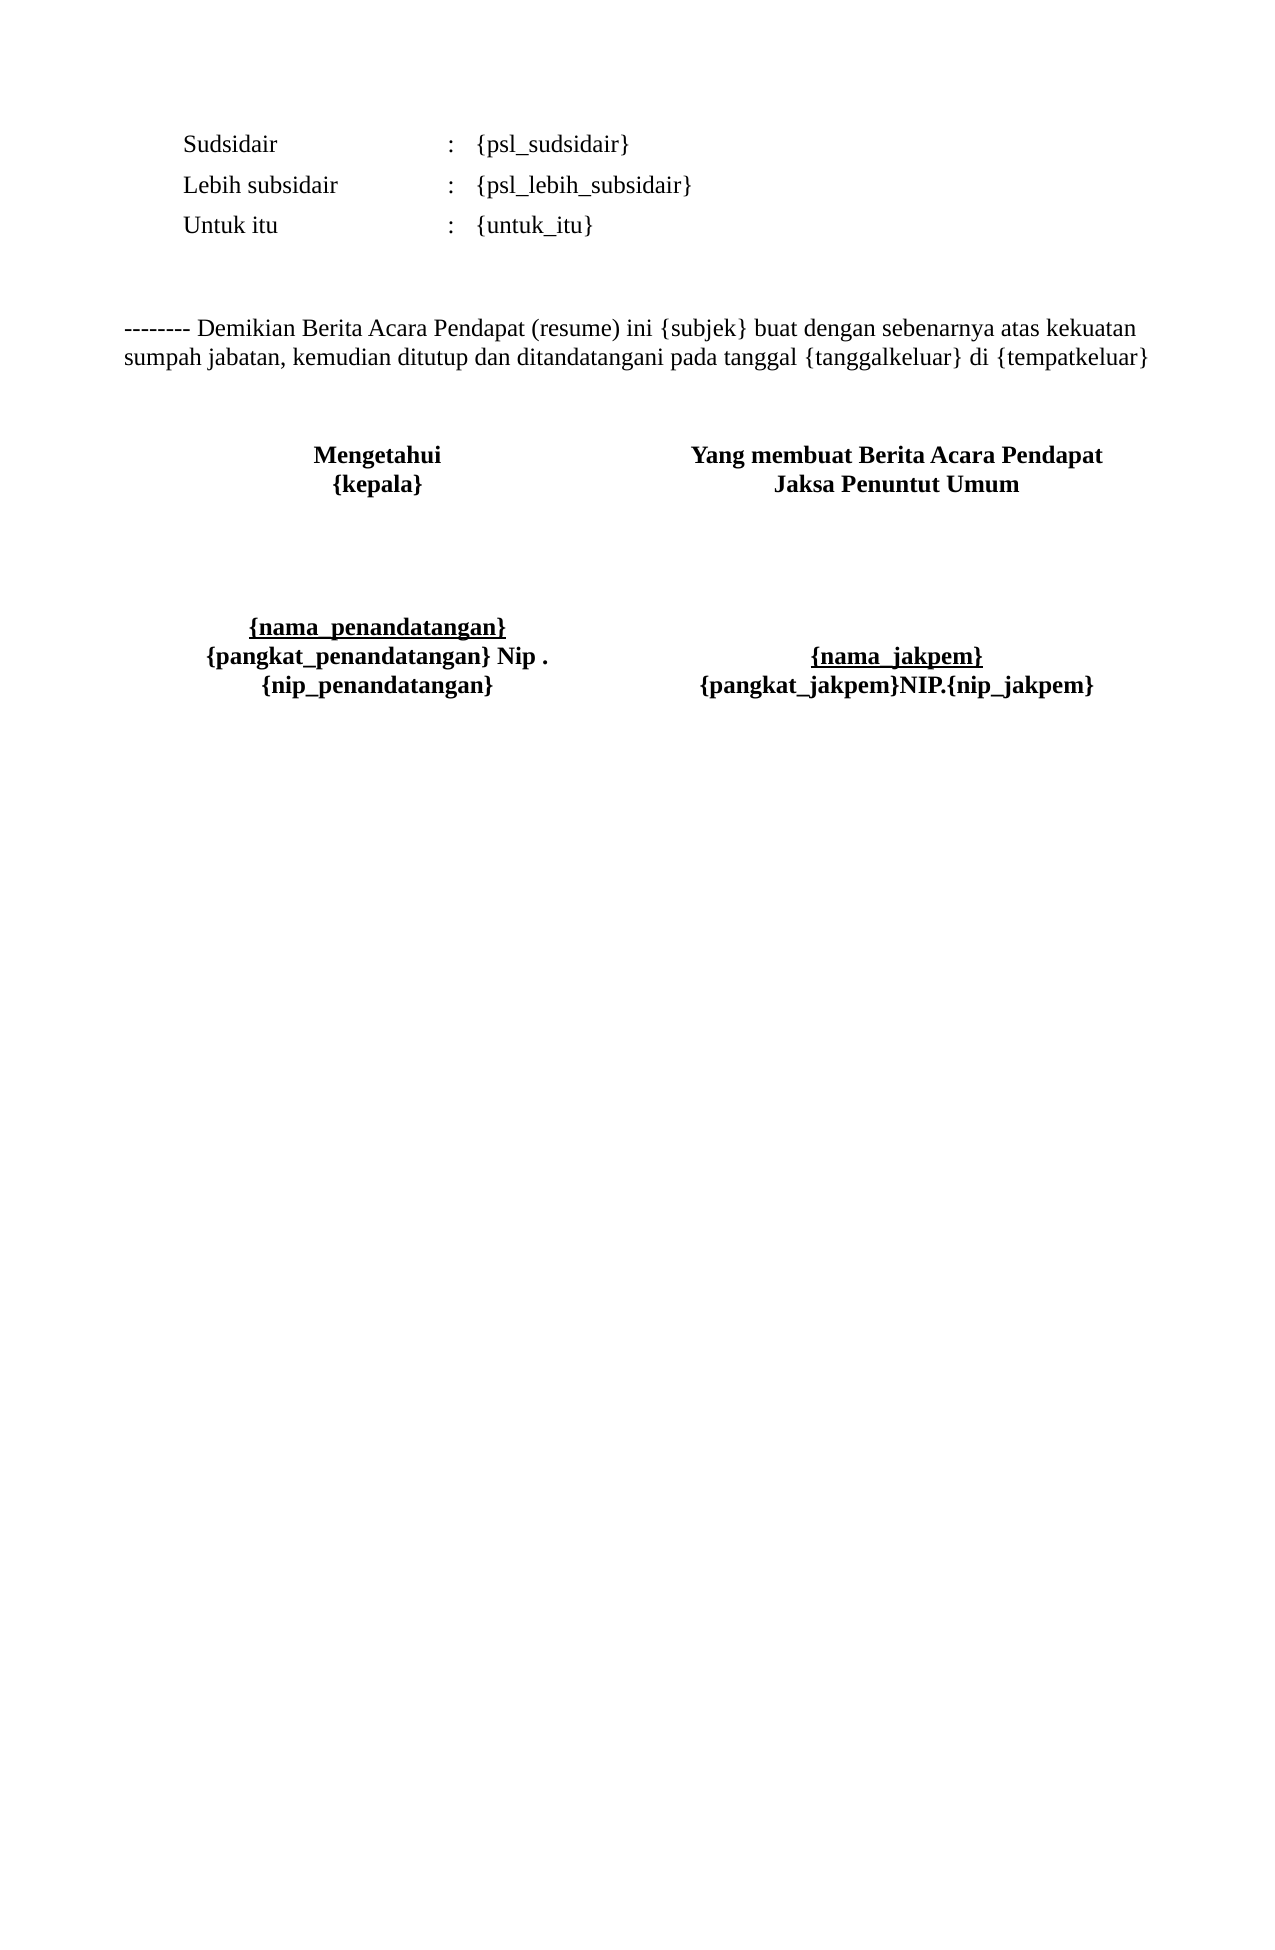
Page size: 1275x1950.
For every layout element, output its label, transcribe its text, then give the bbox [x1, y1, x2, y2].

table_cell : [442, 164, 469, 204]
table_header Untuk itu [177, 204, 442, 244]
table_cell Sudsidair [177, 124, 442, 164]
table_header : [442, 204, 469, 244]
table_cell [171, 118, 1157, 279]
table_header Yang membuat Berita Acara Pendapat Jaksa Penuntut Umum {nama_jakpem} {pangkat_jakpem}NIP.{nip_jakpem} [636, 434, 1157, 704]
table_header -------- Demikian Berita Acara Pendapat (resume) ini {subjek} buat dengan sebenarnya atas kekuatan sumpah jabatan, kemudian ditutup dan ditandatangani pada tanggal {tanggalkeluar} di {tempatkeluar} [118, 308, 1157, 377]
table_header Mengetahui {kepala} {nama_penandatangan} {pangkat_penandatangan} Nip .{nip_penandatangan} [118, 434, 636, 704]
table_cell {psl_sudsidair} [469, 124, 1151, 164]
table_cell : [442, 124, 469, 164]
table_cell [118, 118, 171, 279]
table_cell Lebih subsidair [177, 164, 442, 204]
table_cell {psl_lebih_subsidair} [469, 164, 1151, 204]
table_header {untuk_itu} [469, 204, 1151, 244]
